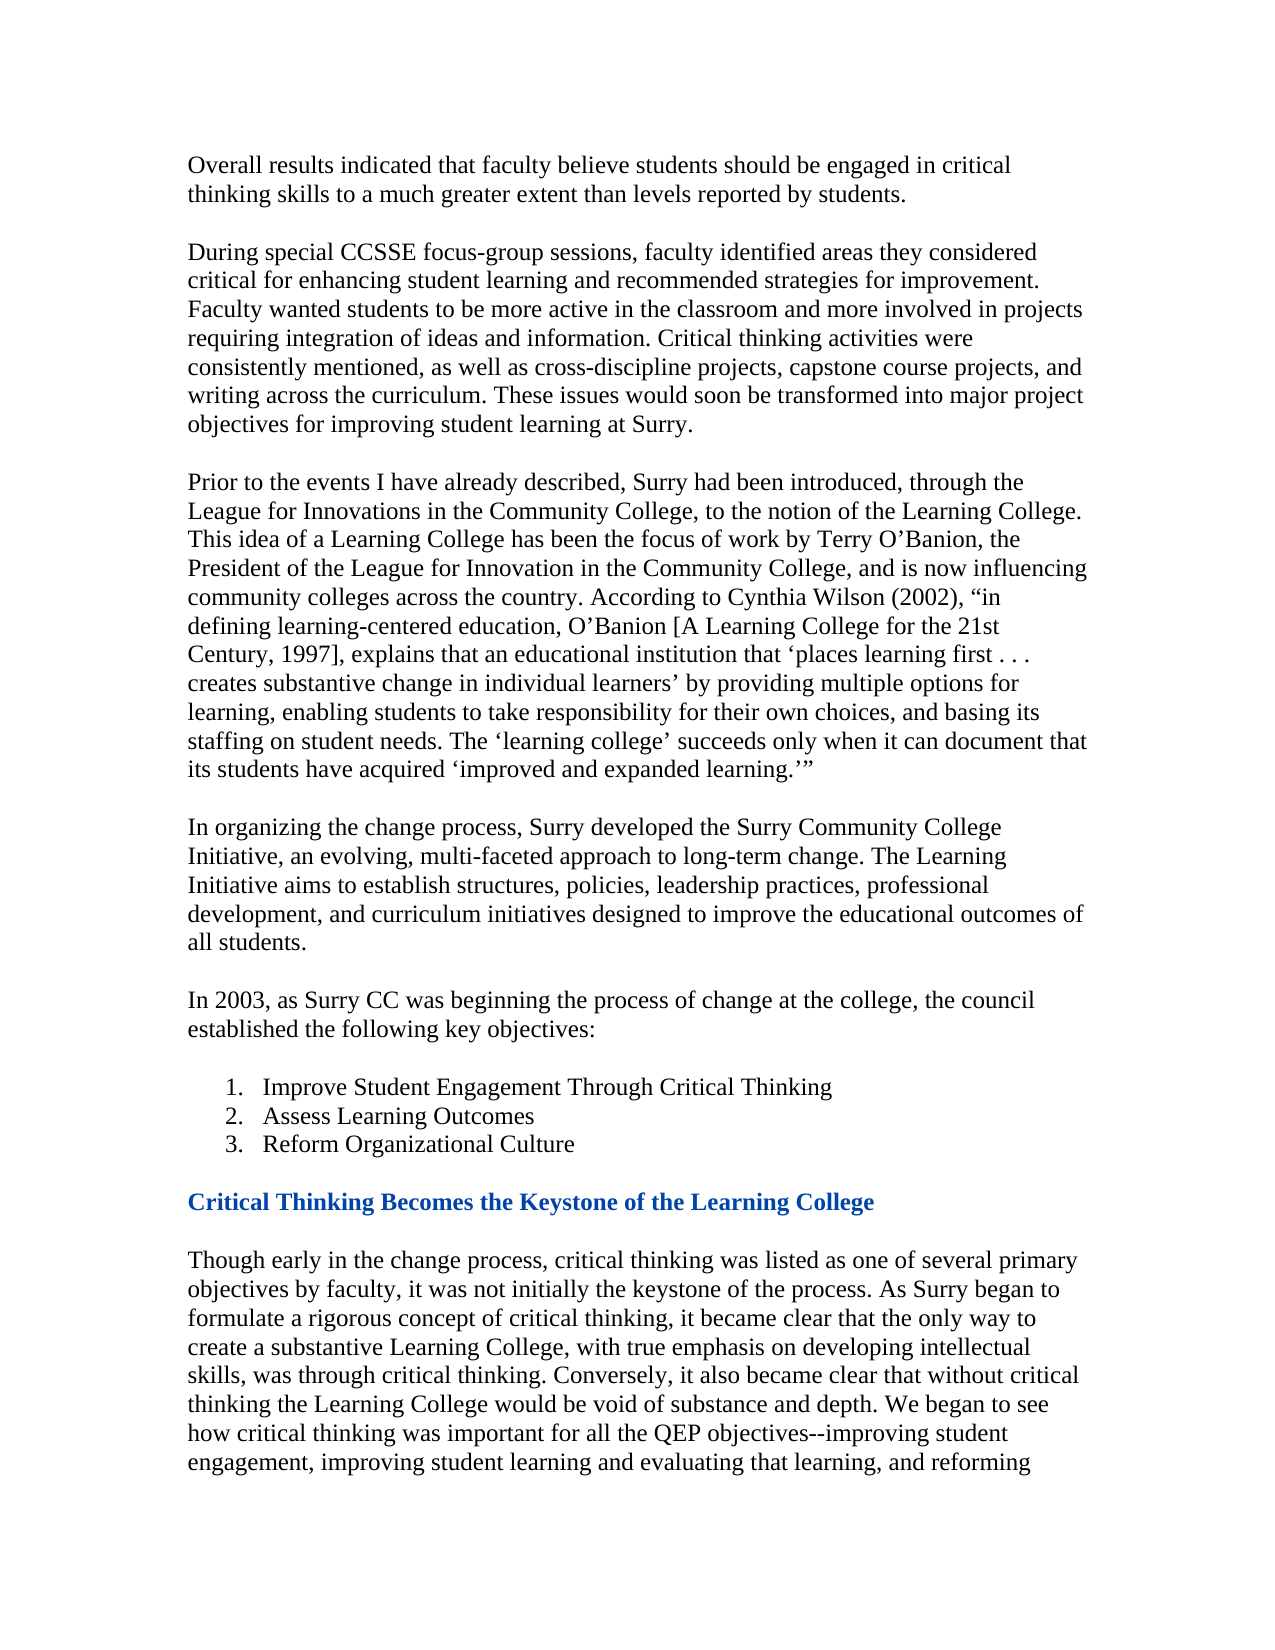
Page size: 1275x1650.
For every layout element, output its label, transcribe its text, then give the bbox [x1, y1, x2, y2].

text Prior to the events I have already described, Surry had been introduced, through the League for Innovations in the Community College, to the notion of the Learning College. This idea of a Learning College has been the focus of work by Terry O’Banion, the President of the League for Innovation in the Community College, and is now influencing community colleges across the country. According to Cynthia Wilson (2002), “in defining learning-centered education, O’Banion [A Learning College for the 21st Century, 1997], explains that an educational institution that ‘places learning first . . . creates substantive change in individual learners’ by providing multiple options for learning, enabling students to take responsibility for their own choices, and basing its staffing on student needs. The ‘learning college’ succeeds only when it can document that its students have acquired ‘improved and expanded learning.’” [187, 467, 1087, 783]
text In organizing the change process, Surry developed the Surry Community College Initiative, an evolving, multi-faceted approach to long-term change. The Learning Initiative aims to establish structures, policies, leadership practices, professional development, and curriculum initiatives designed to improve the educational outcomes of all students. [187, 812, 1087, 956]
text Though early in the change process, critical thinking was listed as one of several primary objectives by faculty, it was not initially the keystone of the process. As Surry began to formulate a rigorous concept of critical thinking, it became clear that the only way to create a substantive Learning College, with true emphasis on developing intellectual skills, was through critical thinking. Conversely, it also became clear that without critical thinking the Learning College would be void of substance and depth. We began to see how critical thinking was important for all the QEP objectives--improving student engagement, improving student learning and evaluating that learning, and reforming [187, 1245, 1087, 1475]
text In 2003, as Surry CC was beginning the process of change at the college, the council established the following key objectives: [187, 985, 1087, 1043]
text Critical Thinking Becomes the Keystone of the Learning College [187, 1187, 1087, 1216]
list Assess Learning Outcomes [225, 1101, 1087, 1129]
list Improve Student Engagement Through Critical Thinking [225, 1072, 1087, 1101]
list Reform Organizational Culture [225, 1129, 1087, 1158]
text Overall results indicated that faculty believe students should be engaged in critical thinking skills to a much greater extent than levels reported by students. [187, 150, 1087, 207]
text During special CCSSE focus-group sessions, faculty identified areas they considered critical for enhancing student learning and recommended strategies for improvement. Faculty wanted students to be more active in the classroom and more involved in projects requiring integration of ideas and information. Critical thinking activities were consistently mentioned, as well as cross-discipline projects, capstone course projects, and writing across the curriculum. These issues would soon be transformed into major project objectives for improving student learning at Surry. [187, 237, 1087, 438]
